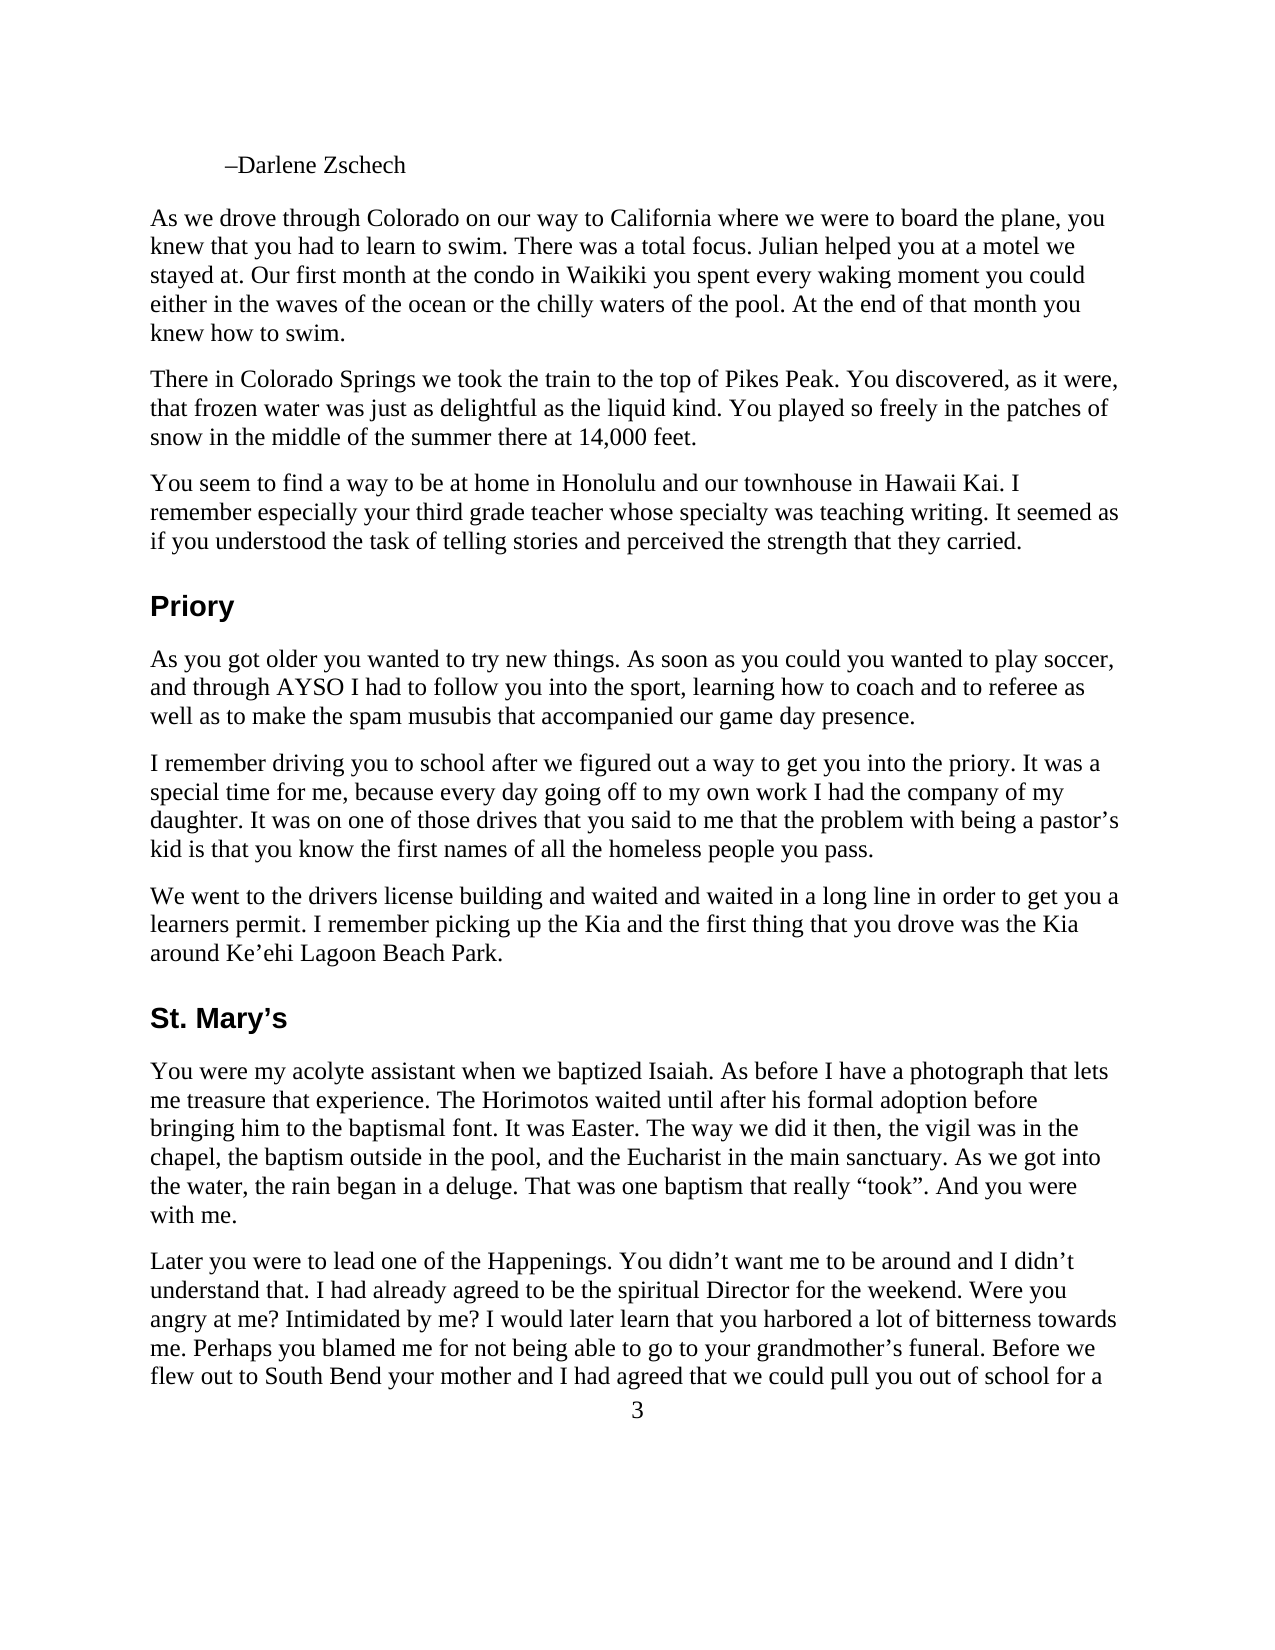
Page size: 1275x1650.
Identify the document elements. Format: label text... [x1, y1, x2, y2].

text As we drove through Colorado on our way to California where we were to board the plane, you knew that you had to learn to swim. There was a total focus. Julian helped you at a motel we stayed at. Our first month at the condo in Waikiki you spent every waking moment you could either in the waves of the ocean or the chilly waters of the pool. At the end of that month you knew how to swim. [150, 203, 1125, 346]
text There in Colorado Springs we took the train to the top of Pikes Peak. You discovered, as it were, that frozen water was just as delightful as the liquid kind. You played so freely in the patches of snow in the middle of the summer there at 14,000 feet. [150, 364, 1125, 451]
text I remember driving you to school after we figured out a way to get you into the priory. It was a special time for me, because every day going off to my own work I had the company of my daughter. It was on one of those drives that you said to me that the problem with being a pastor’s kid is that you know the first names of all the homeless people you pass. [150, 748, 1125, 863]
subtitle Priory [150, 589, 1125, 622]
text As you got older you wanted to try new things. As soon as you could you wanted to play soccer, and through AYSO I had to follow you into the sport, learning how to coach and to referee as well as to make the spam musubis that accompanied our game day presence. [150, 644, 1125, 730]
text We went to the drivers license building and waited and waited in a long line in order to get you a learners permit. I remember picking up the Kia and the first thing that you drove was the Kia around Ke’ehi Lagoon Beach Park. [150, 881, 1125, 967]
text You seem to find a way to be at home in Honolulu and our townhouse in Hawaii Kai. I remember especially your third grade teacher whose specialty was teaching writing. It seemed as if you understood the task of telling stories and perceived the strength that they carried. [150, 468, 1125, 555]
text Later you were to lead one of the Happenings. You didn’t want me to be around and I didn’t understand that. I had already agreed to be the spiritual Director for the weekend. Were you angry at me? Intimidated by me? I would later learn that you harbored a lot of bitterness towards me. Perhaps you blamed me for not being able to go to your grandmother’s funeral. Before we flew out to South Bend your mother and I had agreed that we could pull you out of school for a [150, 1246, 1125, 1390]
subtitle St. Mary’s [150, 1001, 1125, 1034]
text –Darlene Zschech [225, 150, 1125, 179]
text You were my acolyte assistant when we baptized Isaiah. As before I have a photograph that lets me treasure that experience. The Horimotos waited until after his formal adoption before bringing him to the baptismal font. It was Easter. The way we did it then, the vigil was in the chapel, the baptism outside in the pool, and the Eucharist in the main sanctuary. As we got into the water, the rain began in a deluge. That was one baptism that really “took”. And you were with me. [150, 1056, 1125, 1228]
